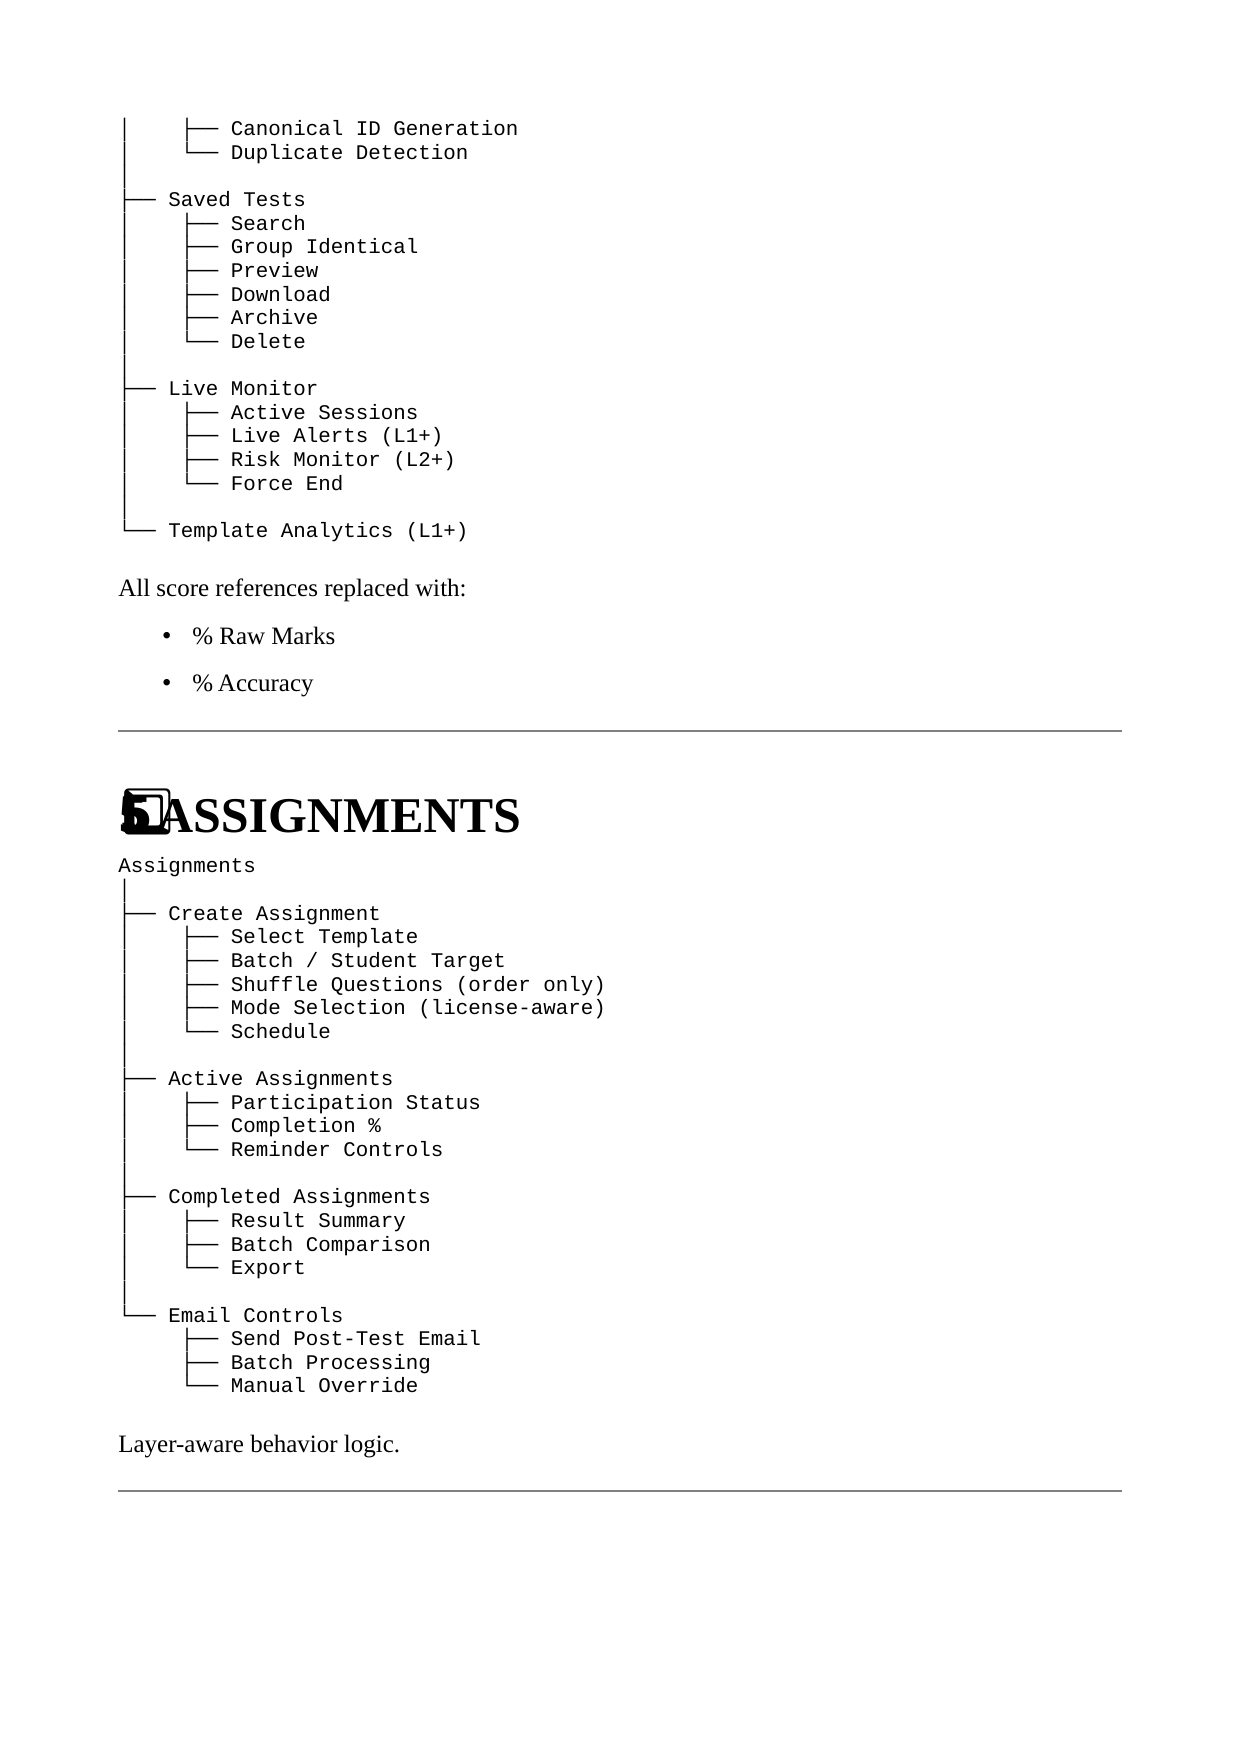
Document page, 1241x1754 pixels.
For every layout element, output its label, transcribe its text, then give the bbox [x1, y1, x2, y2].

subtitle 5️⃣ ASSIGNMENTS [118, 785, 1122, 843]
text ├── Live Monitor [118, 378, 1122, 402]
text │ ├── Risk Monitor (L2+) [118, 449, 1122, 473]
text │ [118, 1163, 124, 1186]
text │ └── Export [118, 1257, 1122, 1281]
text │ [118, 1281, 124, 1304]
text │ ├── Search [125, 213, 186, 236]
text Layer-aware behavior logic. [118, 1429, 1122, 1457]
text │ ├── Batch Comparison [187, 1234, 1122, 1257]
text │ ├── Archive [118, 307, 1122, 331]
text │ ├── Download [125, 284, 186, 307]
text │ ├── Batch Comparison [125, 1234, 186, 1257]
text │ ├── Group Identical [118, 236, 1122, 260]
text │ ├── Active Sessions [125, 402, 186, 426]
text └── Template Analytics (L1+) [118, 520, 1122, 544]
text Assignments [118, 855, 1122, 879]
text │ ├── Download [187, 284, 1122, 307]
text │ ├── Shuffle Questions (order only) [118, 973, 1122, 997]
text ├── Completed Assignments [118, 1186, 1122, 1210]
text │ └── Reminder Controls [118, 1139, 1122, 1163]
text │ [118, 354, 1122, 378]
text │ ├── Preview [118, 260, 1122, 284]
list % Raw Marks [162, 621, 1122, 649]
text │ ├── Select Template [118, 926, 1122, 950]
text │ ├── Participation Status [187, 1092, 1122, 1115]
text │ ├── Mode Selection (license-aware) [118, 997, 1122, 1021]
text │ ├── Search [187, 213, 1122, 236]
text │ ├── Completion % [118, 1115, 1122, 1139]
text │ ├── Result Summary [118, 1210, 1122, 1234]
text │ └── Schedule [125, 1021, 1122, 1044]
text │ ├── Batch / Student Target [125, 950, 186, 973]
text │ ├── Active Sessions [187, 402, 1122, 426]
text ├── Saved Tests [118, 189, 1122, 213]
text │ ├── Canonical ID Generation [118, 118, 1122, 142]
text │ ├── Participation Status [125, 1092, 186, 1115]
text │ [125, 1281, 1122, 1304]
text └── Manual Override [118, 1376, 1122, 1399]
text │ ├── Batch / Student Target [187, 950, 1122, 973]
text │ [118, 496, 1122, 520]
text │ [118, 165, 1122, 189]
text ├── Send Post-Test Email [118, 1328, 1122, 1352]
list % Accuracy [162, 668, 1122, 697]
text │ [118, 879, 1122, 903]
text │ [125, 1163, 1122, 1186]
text ├── Active Assignments [118, 1068, 1122, 1092]
text ├── Batch Processing [118, 1352, 186, 1376]
text └── Email Controls [118, 1304, 1122, 1328]
text ├── Create Assignment [125, 903, 1122, 926]
text │ └── Duplicate Detection [125, 142, 1122, 165]
text │ └── Force End [125, 473, 1122, 496]
text │ ├── Live Alerts (L1+) [118, 426, 1122, 449]
text │ └── Delete [125, 331, 1122, 354]
text All score references replaced with: [118, 573, 1122, 602]
text ├── Batch Processing [187, 1352, 1122, 1376]
text │ [118, 1044, 1122, 1068]
